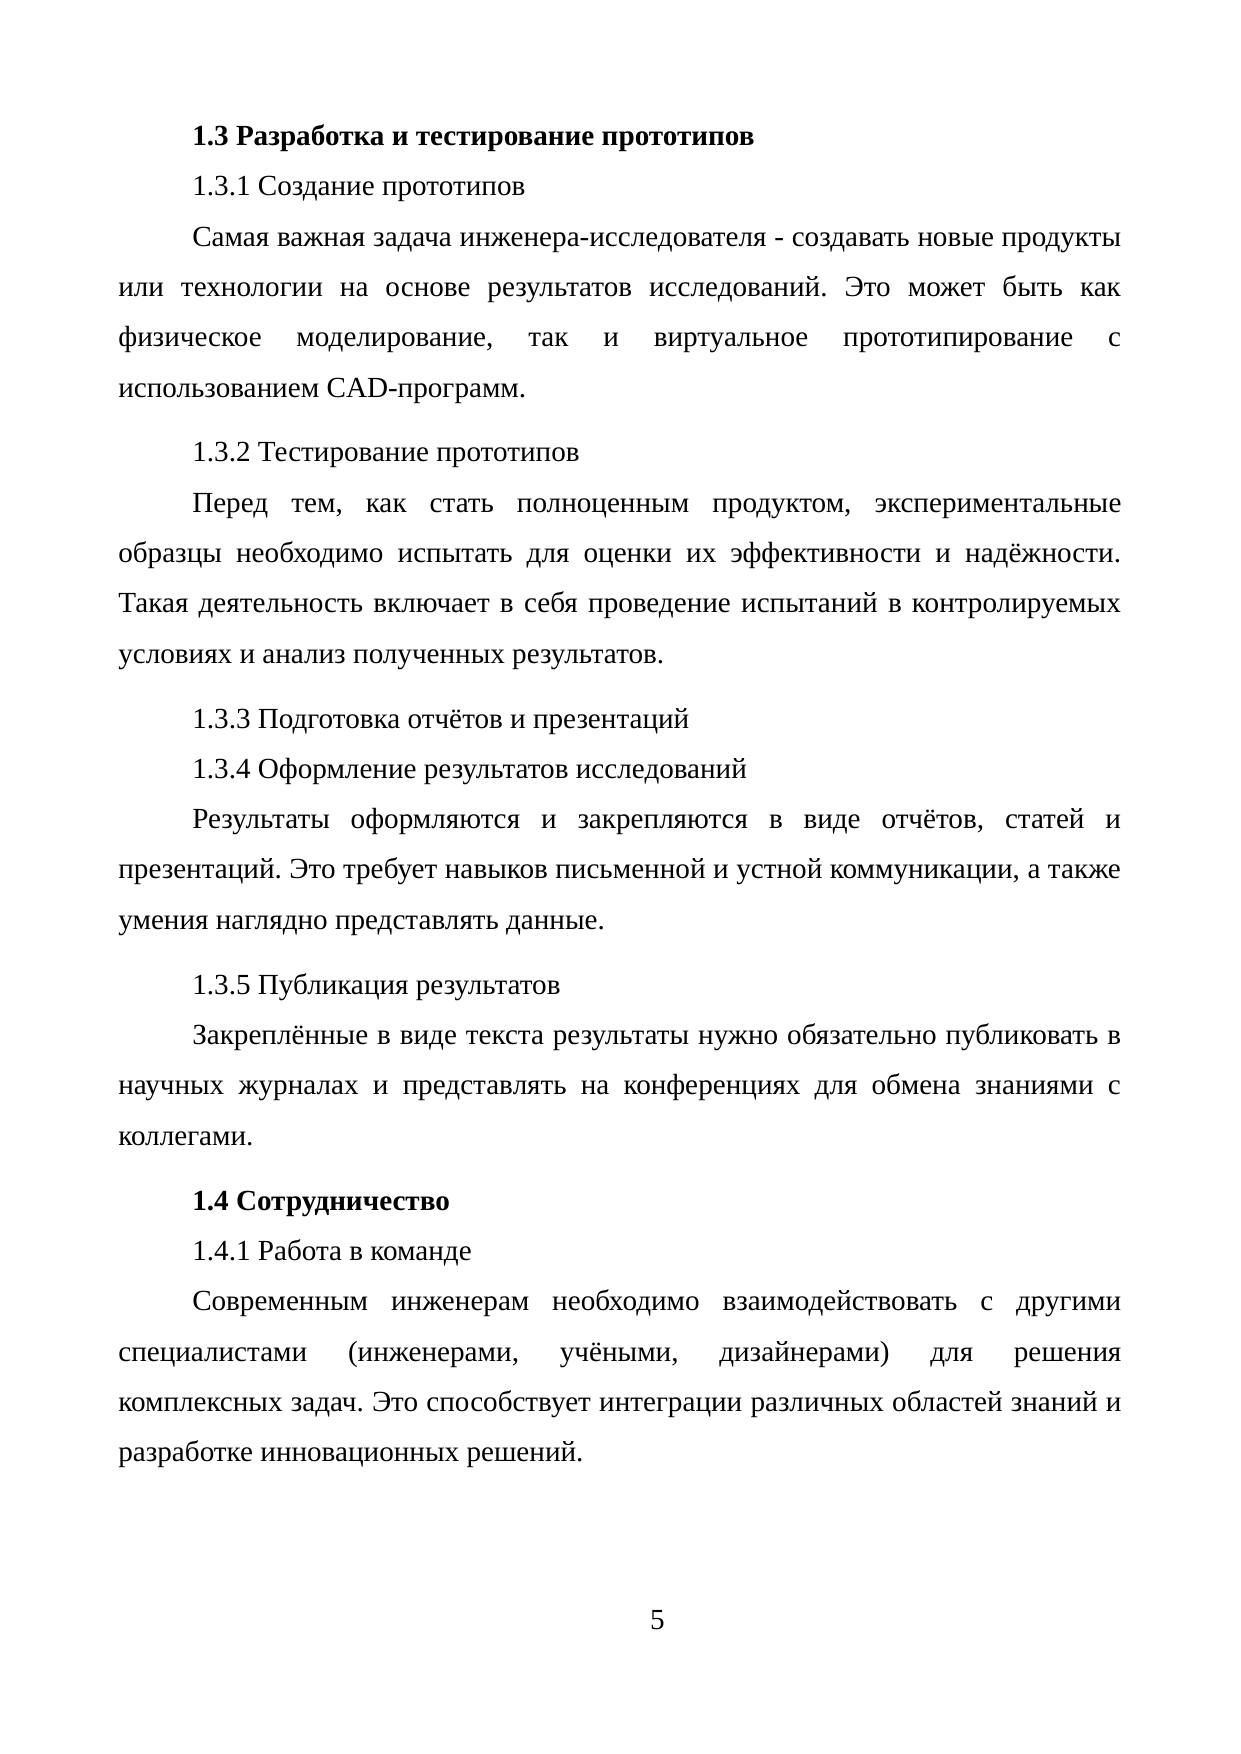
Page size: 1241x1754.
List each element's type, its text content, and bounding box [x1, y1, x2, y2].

subtitle Работа в команде [118, 1233, 1122, 1267]
subtitle Подготовка отчётов и презентаций [118, 701, 1122, 734]
subtitle Сотрудничество [118, 1183, 1122, 1216]
text Перед тем, как стать полноценным продуктом, экспериментальные образцы необходимо испытать для оценки их эффективности и надёжности. Такая деятельность включает в себя проведение испытаний в контролируемых условиях и анализ полученных результатов. [118, 485, 1122, 669]
subtitle Тестирование прототипов [118, 434, 1122, 468]
text Закреплённые в виде текста результаты нужно обязательно публиковать в научных журналах и представлять на конференциях для обмена знаниями с коллегами. [118, 1017, 1122, 1151]
subtitle Создание прототипов [118, 168, 1122, 202]
text Современным инженерам необходимо взаимодействовать с другими специалистами (инженерами, учёными, дизайнерами) для решения комплексных задач. Это способствует интеграции различных областей знаний и разработке инновационных решений. [118, 1283, 1122, 1468]
subtitle Разработка и тестирование прототипов [118, 118, 1122, 152]
subtitle Оформление результатов исследований [118, 751, 1122, 784]
text Самая важная задача инженера-исследователя - создавать новые продукты или технологии на основе результатов исследований. Это может быть как физическое моделирование, так и виртуальное прототипирование с использованием CAD-программ. [118, 219, 1122, 403]
text Результаты оформляются и закрепляются в виде отчётов, статей и презентаций. Это требует навыков письменной и устной коммуникации, а также умения наглядно представлять данные. [118, 801, 1122, 936]
subtitle Публикация результатов [118, 967, 1122, 1000]
